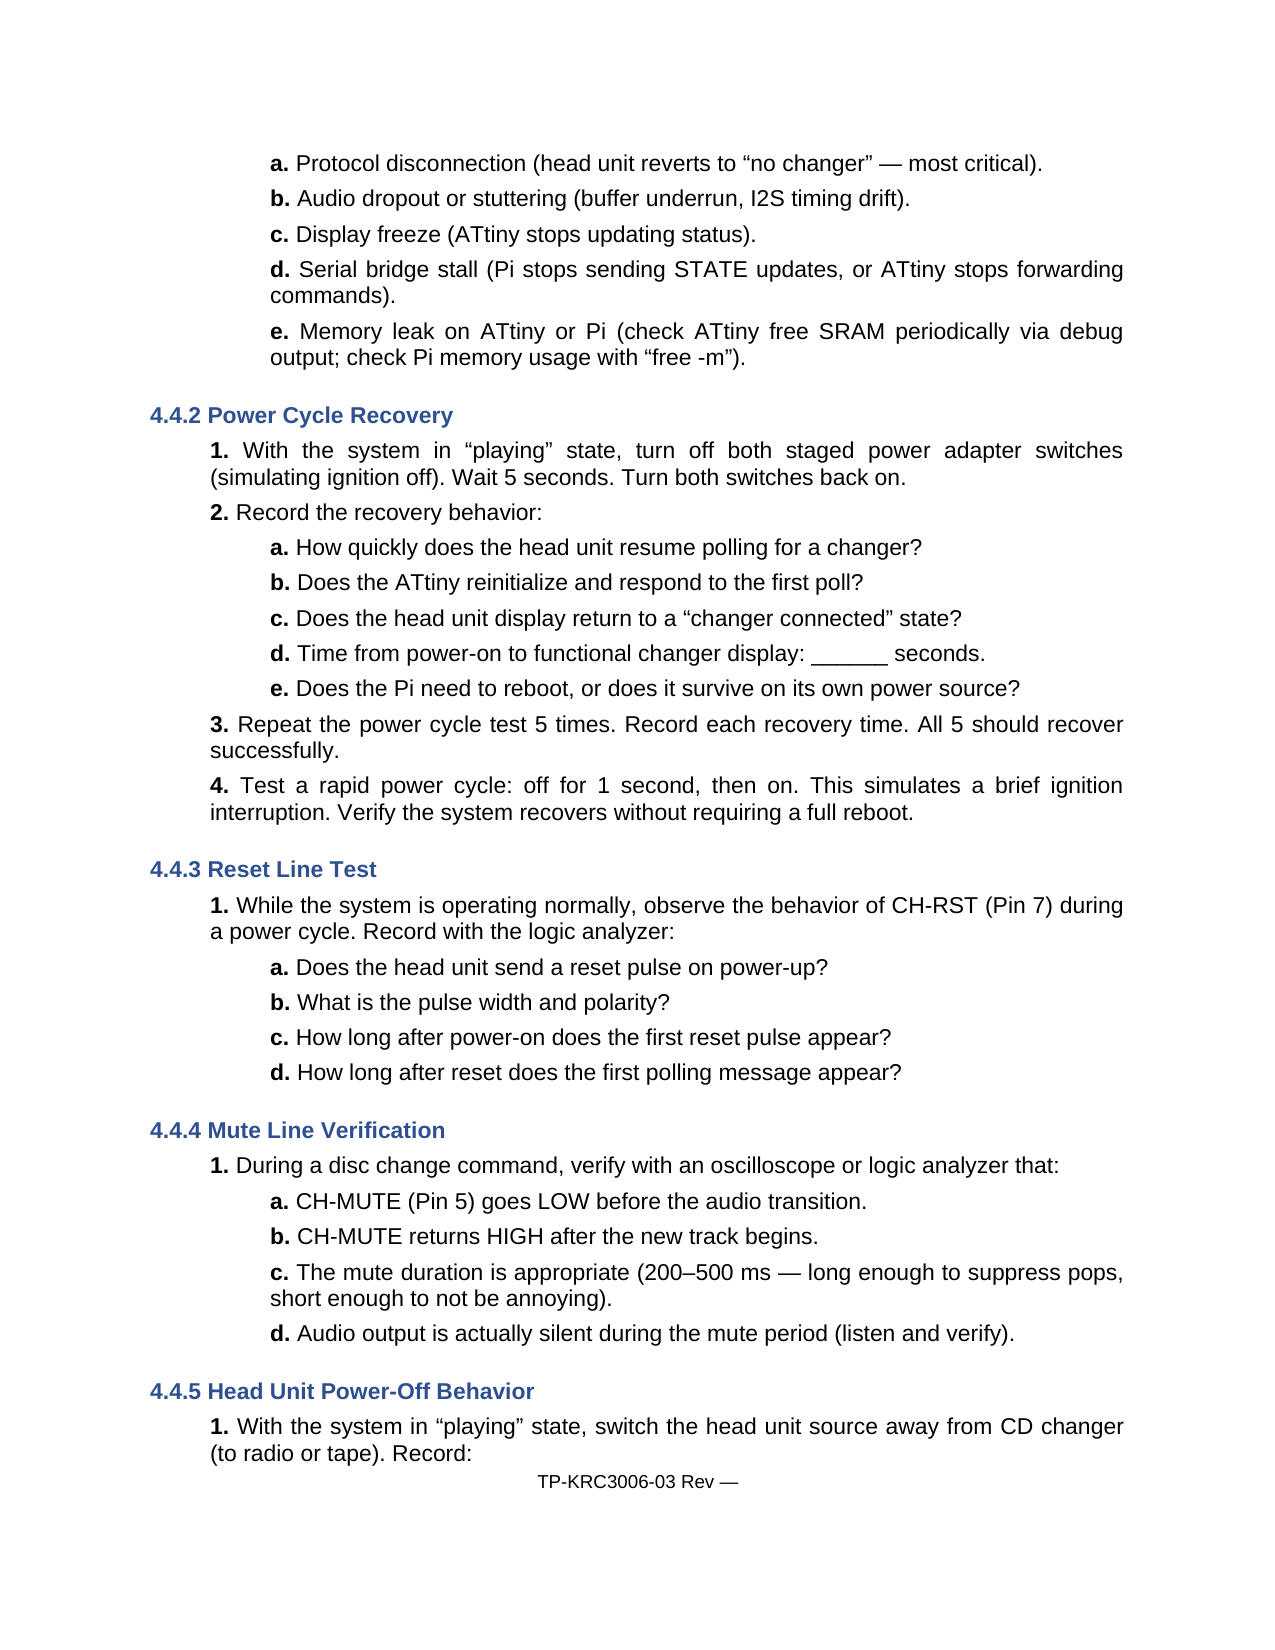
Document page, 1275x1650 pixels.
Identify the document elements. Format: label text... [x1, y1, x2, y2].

subtitle 4.4.5 Head Unit Power-Off Behavior [150, 1378, 1125, 1404]
text e. Memory leak on ATtiny or Pi (check ATtiny free SRAM periodically via debug output; check Pi memory usage with “free -m”). [270, 318, 1125, 370]
text c. Does the head unit display return to a “changer connected” state? [270, 605, 1125, 631]
text e. Does the Pi need to reboot, or does it survive on its own power source? [270, 675, 1125, 702]
text a. Does the head unit send a reset pulse on power-up? [270, 953, 1125, 980]
text b. CH-MUTE returns HIGH after the new track begins. [270, 1223, 1125, 1249]
text d. Time from power-on to functional changer display: ______ seconds. [270, 640, 1125, 666]
text b. What is the pulse width and polarity? [270, 989, 1125, 1015]
text a. How quickly does the head unit resume polling for a changer? [270, 534, 1125, 560]
text b. Does the ATtiny reinitialize and respond to the first poll? [270, 569, 1125, 596]
text 1. While the system is operating normally, observe the behavior of CH-RST (Pin 7) during a power cycle. Record with the logic analyzer: [210, 892, 1125, 944]
text 2. Record the recovery behavior: [210, 499, 1125, 525]
text d. Serial bridge stall (Pi stops sending STATE updates, or ATtiny stops forwarding commands). [270, 256, 1125, 309]
text a. Protocol disconnection (head unit reverts to “no changer” — most critical). [270, 150, 1125, 176]
text c. How long after power-on does the first reset pulse appear? [270, 1024, 1125, 1050]
text c. The mute duration is appropriate (200–500 ms — long enough to suppress pops, short enough to not be annoying). [270, 1258, 1125, 1311]
text 4. Test a rapid power cycle: off for 1 second, then on. This simulates a brief ignition interruption. Verify the system recovers without requiring a full reboot. [210, 772, 1125, 825]
subtitle 4.4.2 Power Cycle Recovery [150, 402, 1125, 428]
text a. CH-MUTE (Pin 5) goes LOW before the audio transition. [270, 1188, 1125, 1214]
text 3. Repeat the power cycle test 5 times. Record each recovery time. All 5 should recover successfully. [210, 711, 1125, 763]
text d. Audio output is actually silent during the mute period (listen and verify). [270, 1320, 1125, 1346]
text 1. With the system in “playing” state, switch the head unit source away from CD changer (to radio or tape). Record: [210, 1413, 1125, 1466]
text 1. During a disc change command, verify with an oscilloscope or logic analyzer that: [210, 1152, 1125, 1179]
text d. How long after reset does the first polling message appear? [270, 1059, 1125, 1086]
subtitle 4.4.4 Mute Line Verification [150, 1117, 1125, 1143]
text 1. With the system in “playing” state, turn off both staged power adapter switches (simulating ignition off). Wait 5 seconds. Turn both switches back on. [210, 437, 1125, 490]
subtitle 4.4.3 Reset Line Test [150, 856, 1125, 883]
text c. Display freeze (ATtiny stops updating status). [270, 221, 1125, 247]
text b. Audio dropout or stuttering (buffer underrun, I2S timing drift). [270, 185, 1125, 212]
